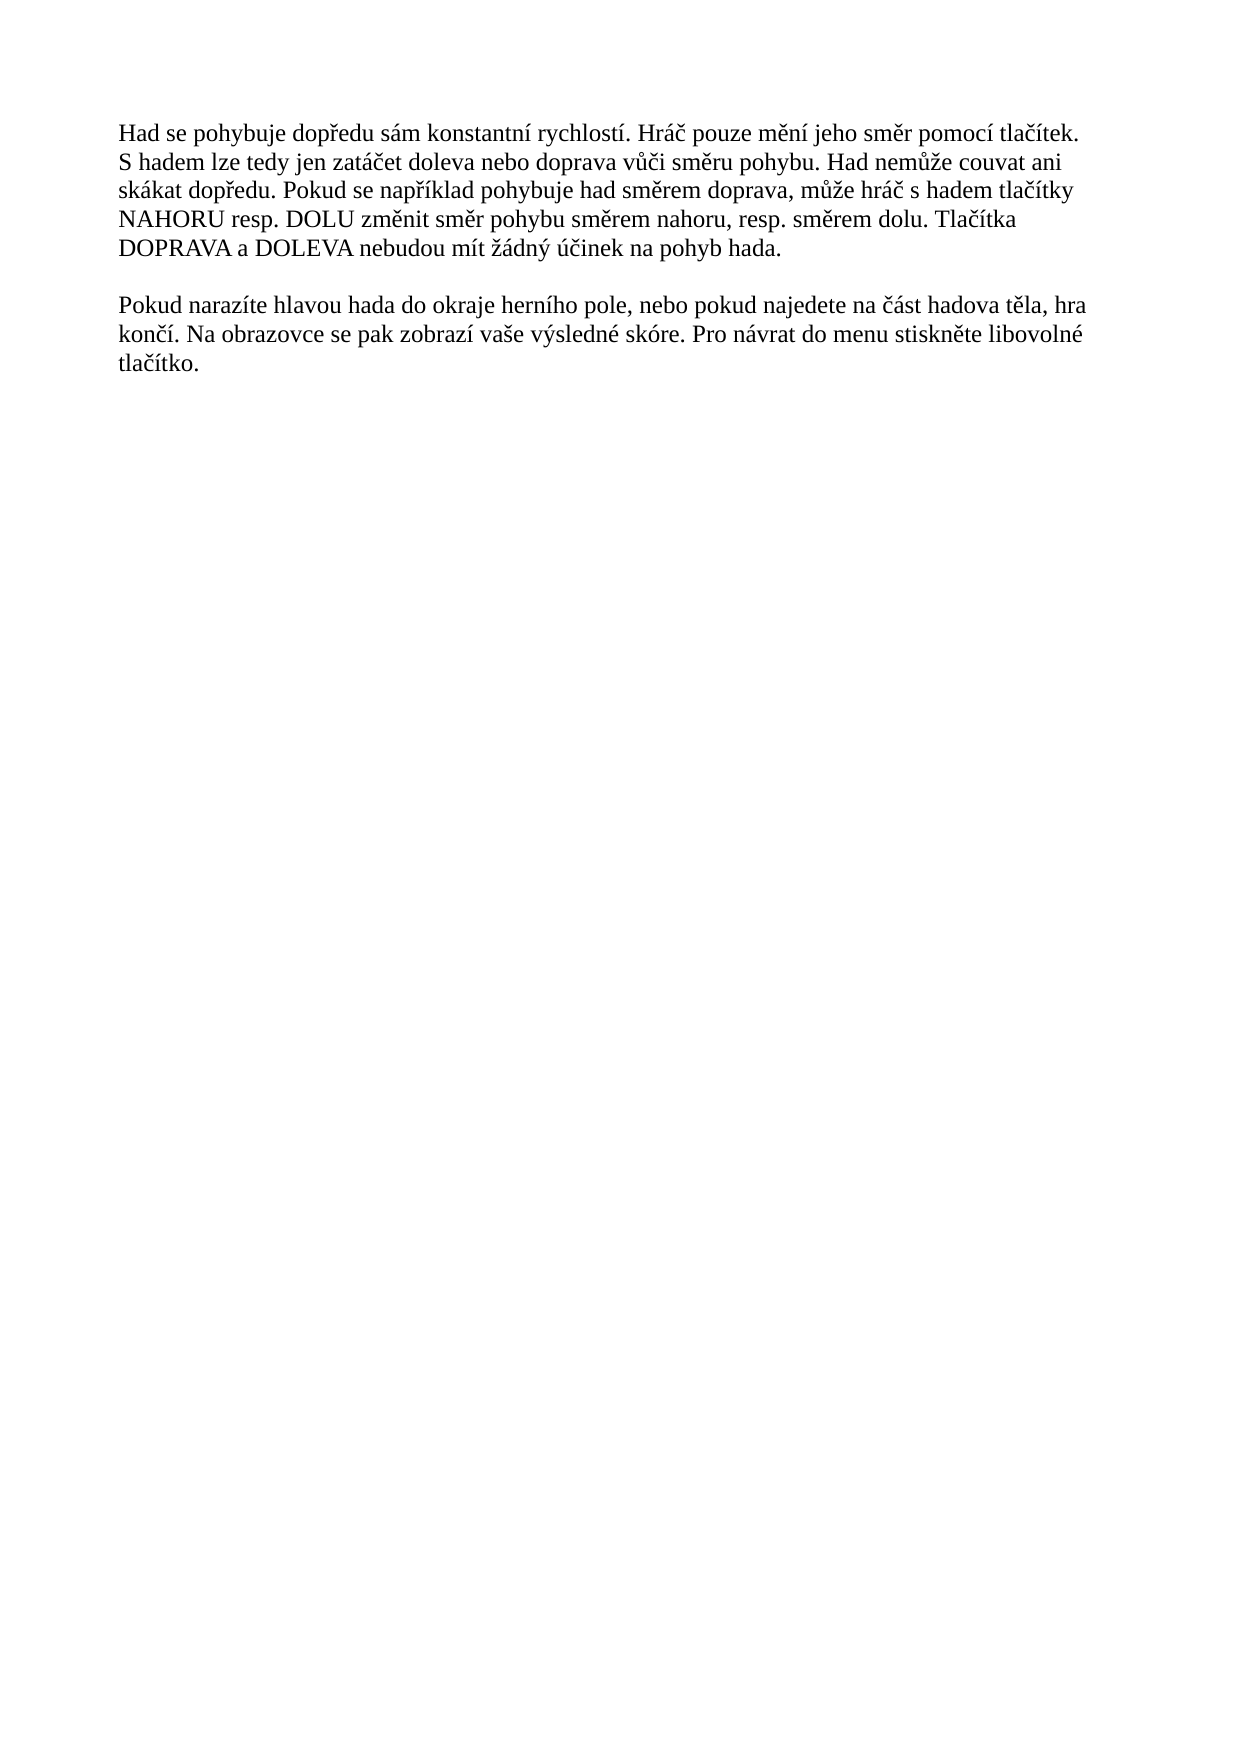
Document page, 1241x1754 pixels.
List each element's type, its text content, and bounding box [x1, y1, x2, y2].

text Had se pohybuje dopředu sám konstantní rychlostí. Hráč pouze mění jeho směr pomocí tlačítek. [118, 118, 1122, 147]
text Pokud narazíte hlavou hada do okraje herního pole, nebo pokud najedete na část hadova těla, hra končí. Na obrazovce se pak zobrazí vaše výsledné skóre. Pro návrat do menu stiskněte libovolné tlačítko. [118, 291, 1122, 377]
text S hadem lze tedy jen zatáčet doleva nebo doprava vůči směru pohybu. Had nemůže couvat ani skákat dopředu. Pokud se například pohybuje had směrem doprava, může hráč s hadem tlačítky NAHORU resp. DOLU změnit směr pohybu směrem nahoru, resp. směrem dolu. Tlačítka DOPRAVA a DOLEVA nebudou mít žádný účinek na pohyb hada. [118, 147, 1122, 262]
